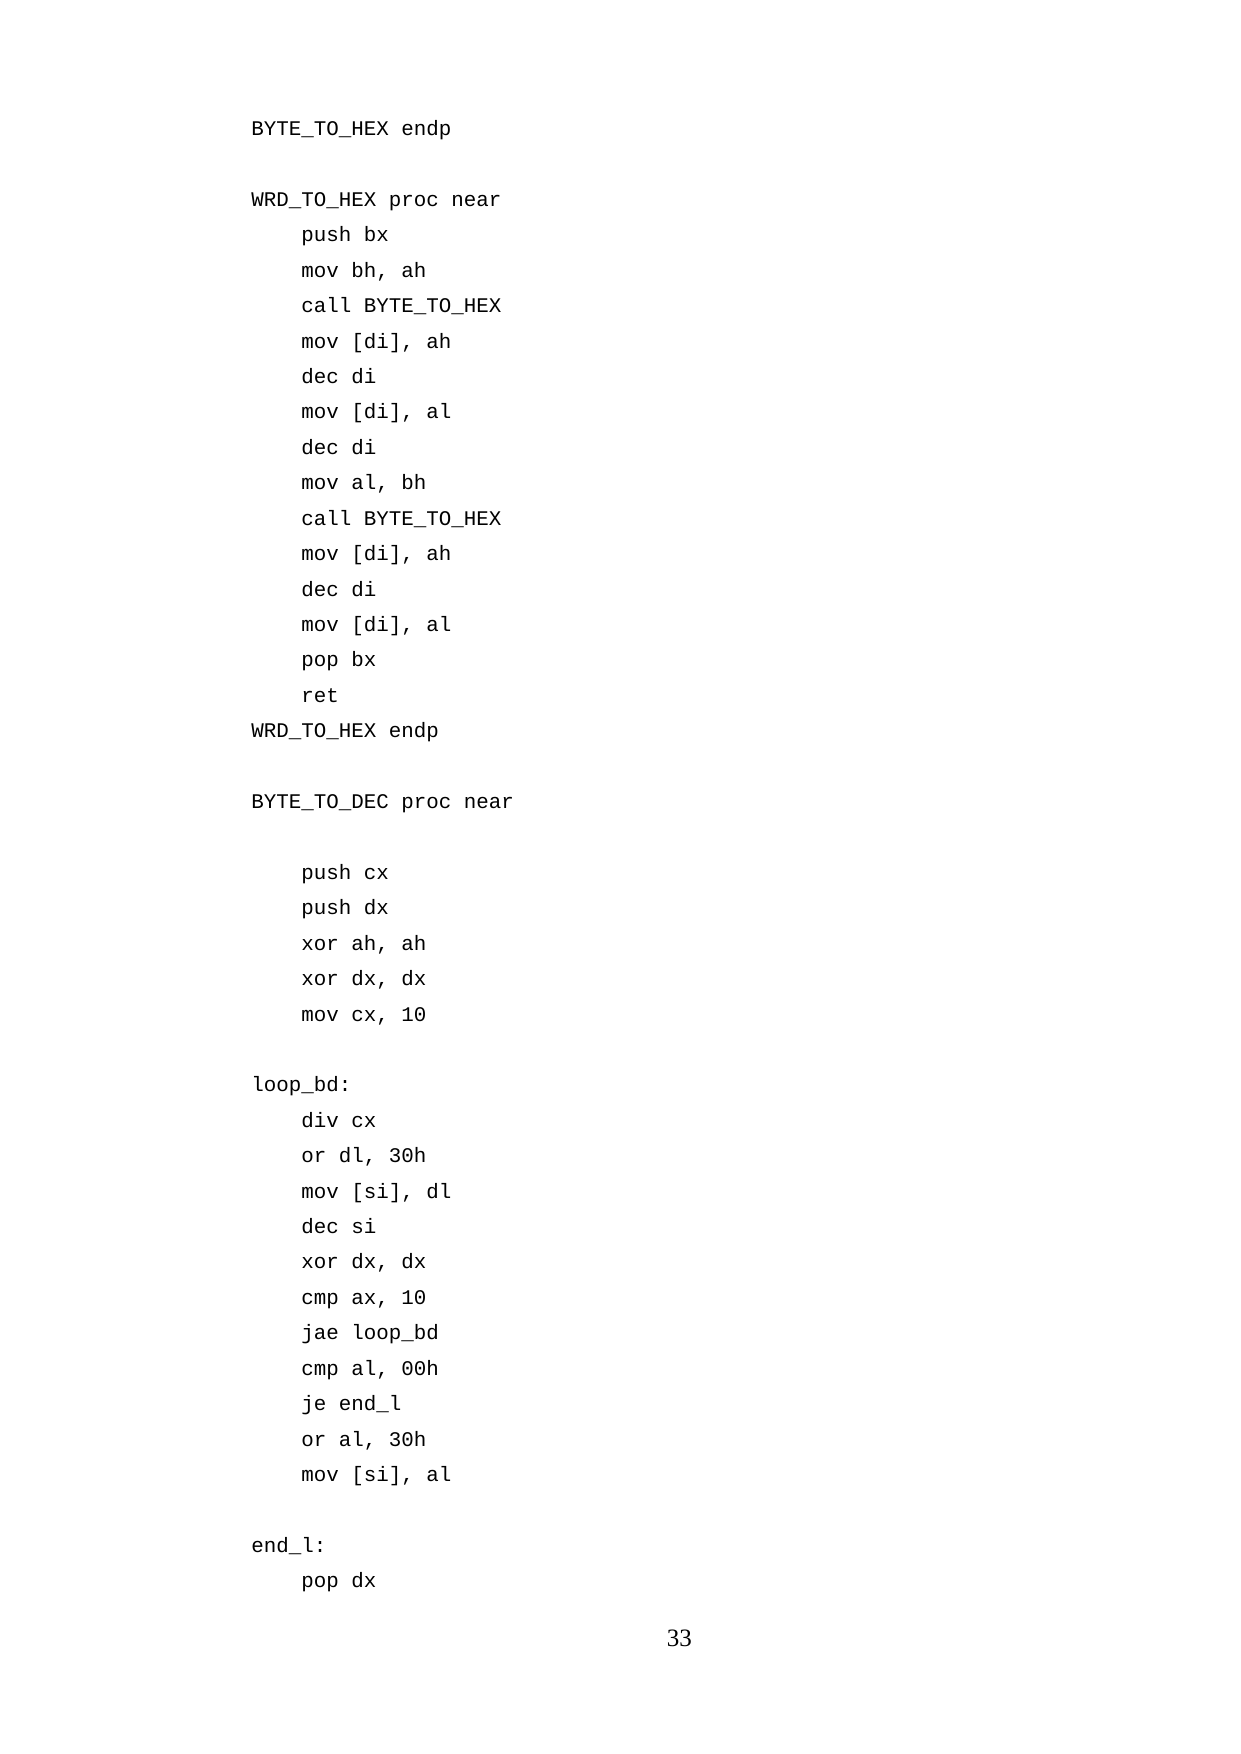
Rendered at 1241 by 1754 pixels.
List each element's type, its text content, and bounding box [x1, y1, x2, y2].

text loop_bd: [177, 1074, 1181, 1098]
text push cx [177, 862, 1181, 886]
text mov [si], dl [177, 1181, 1181, 1204]
text dec di [177, 366, 1181, 390]
text or dl, 30h [177, 1145, 1181, 1169]
text mov [di], al [177, 401, 1181, 425]
text je end_l [177, 1393, 1181, 1417]
text mov [si], al [177, 1464, 1181, 1488]
text dec di [177, 578, 1181, 602]
text BYTE_TO_DEC proc near [177, 791, 1181, 815]
text jae loop_bd [177, 1322, 1181, 1346]
text call BYTE_TO_HEX [177, 508, 1181, 531]
text push dx [177, 897, 1181, 921]
text pop dx [177, 1570, 1181, 1594]
text xor ah, ah [177, 933, 1181, 956]
text pop bx [177, 649, 1181, 673]
text dec si [177, 1216, 1181, 1240]
text mov cx, 10 [177, 1003, 1181, 1027]
text end_l: [177, 1535, 1181, 1558]
text cmp ax, 10 [177, 1287, 1181, 1311]
text call BYTE_TO_HEX [177, 295, 1181, 319]
text div cx [177, 1110, 1181, 1133]
text xor dx, dx [177, 1251, 1181, 1275]
text mov bh, ah [177, 260, 1181, 283]
text WRD_TO_HEX proc near [177, 189, 1181, 213]
text cmp al, 00h [177, 1358, 1181, 1381]
text WRD_TO_HEX endp [177, 720, 1181, 744]
text or al, 30h [177, 1428, 1181, 1452]
text mov [di], ah [177, 543, 1181, 567]
text push bx [177, 224, 1181, 248]
text mov [di], ah [177, 331, 1181, 354]
text mov al, bh [177, 472, 1181, 496]
text BYTE_TO_HEX endp [177, 118, 1181, 142]
text mov [di], al [177, 614, 1181, 638]
text ret [177, 685, 1181, 708]
text dec di [177, 437, 1181, 461]
text xor dx, dx [177, 968, 1181, 992]
